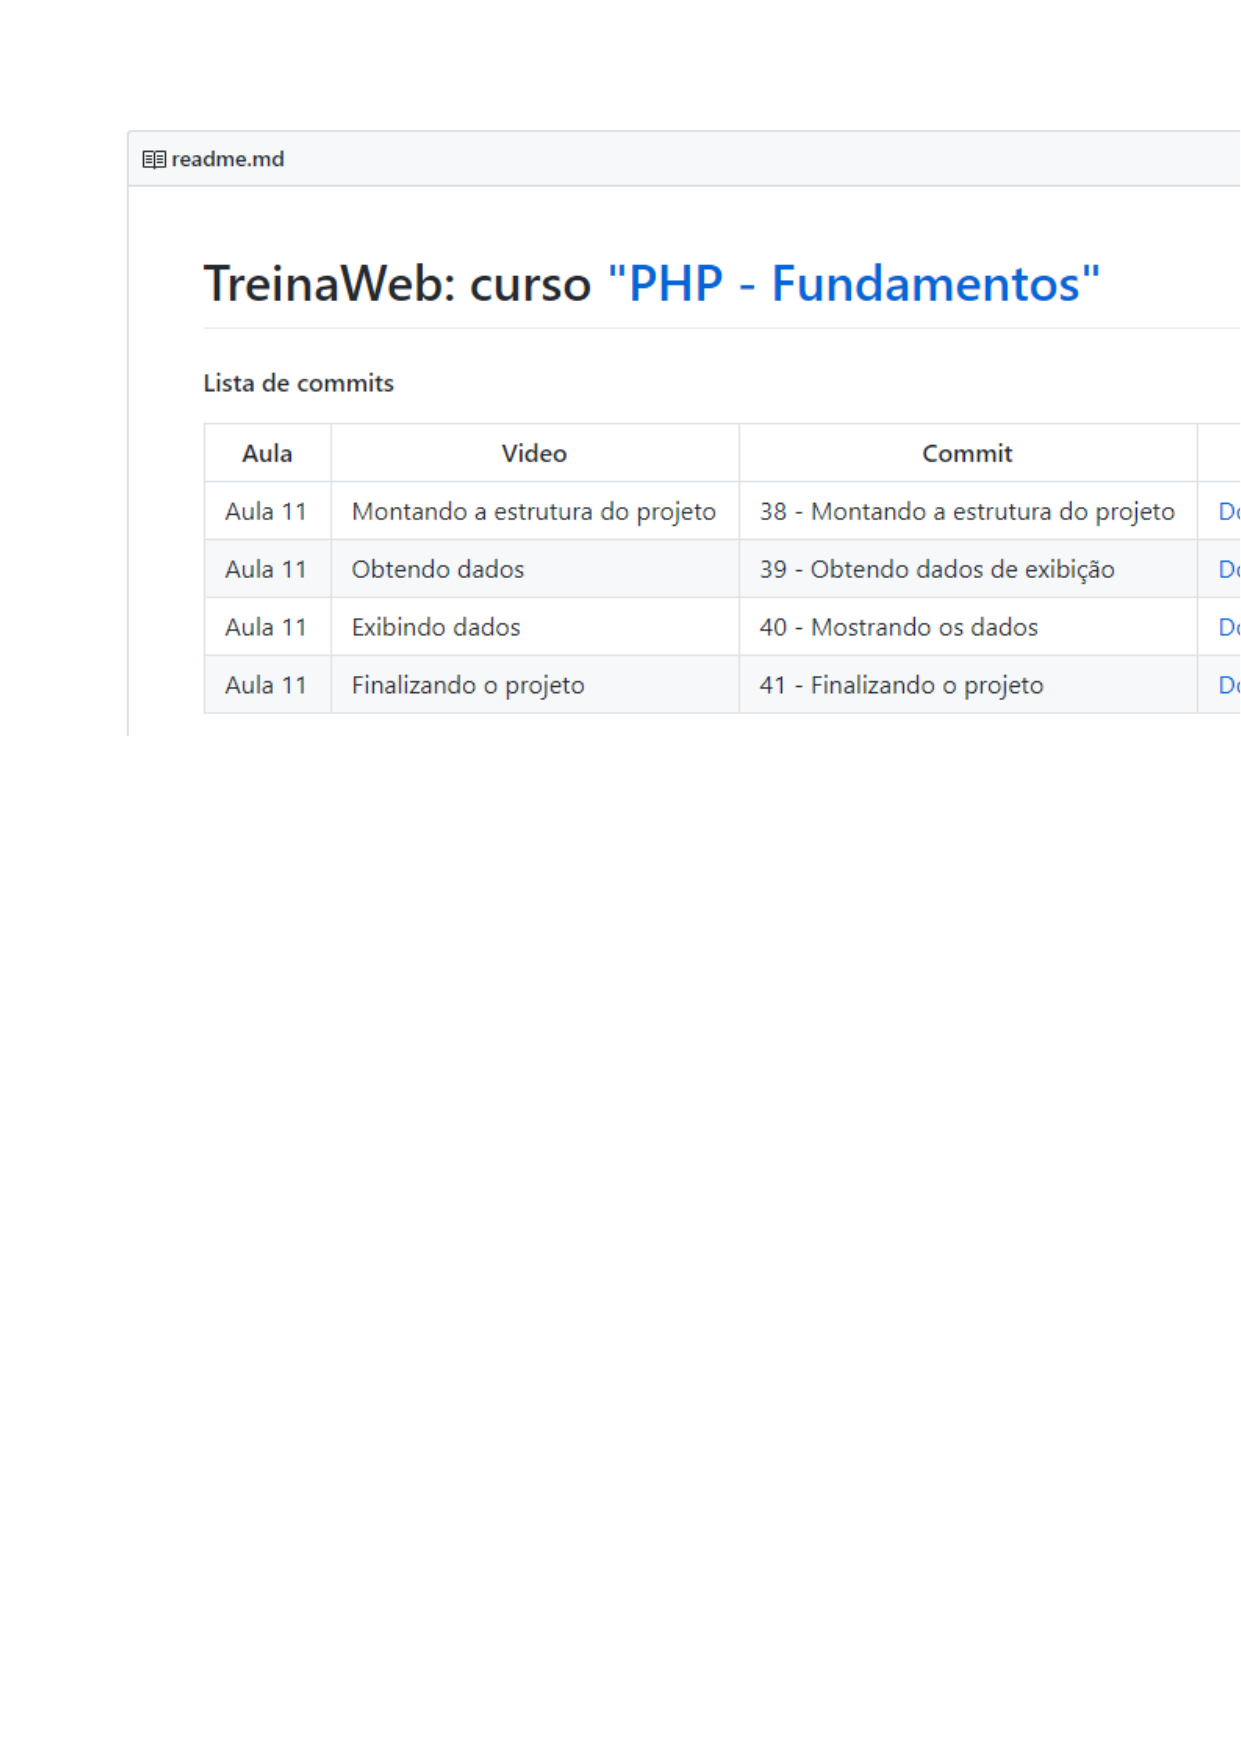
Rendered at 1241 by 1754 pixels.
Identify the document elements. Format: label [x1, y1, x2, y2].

picture [118, 118, 1241, 736]
